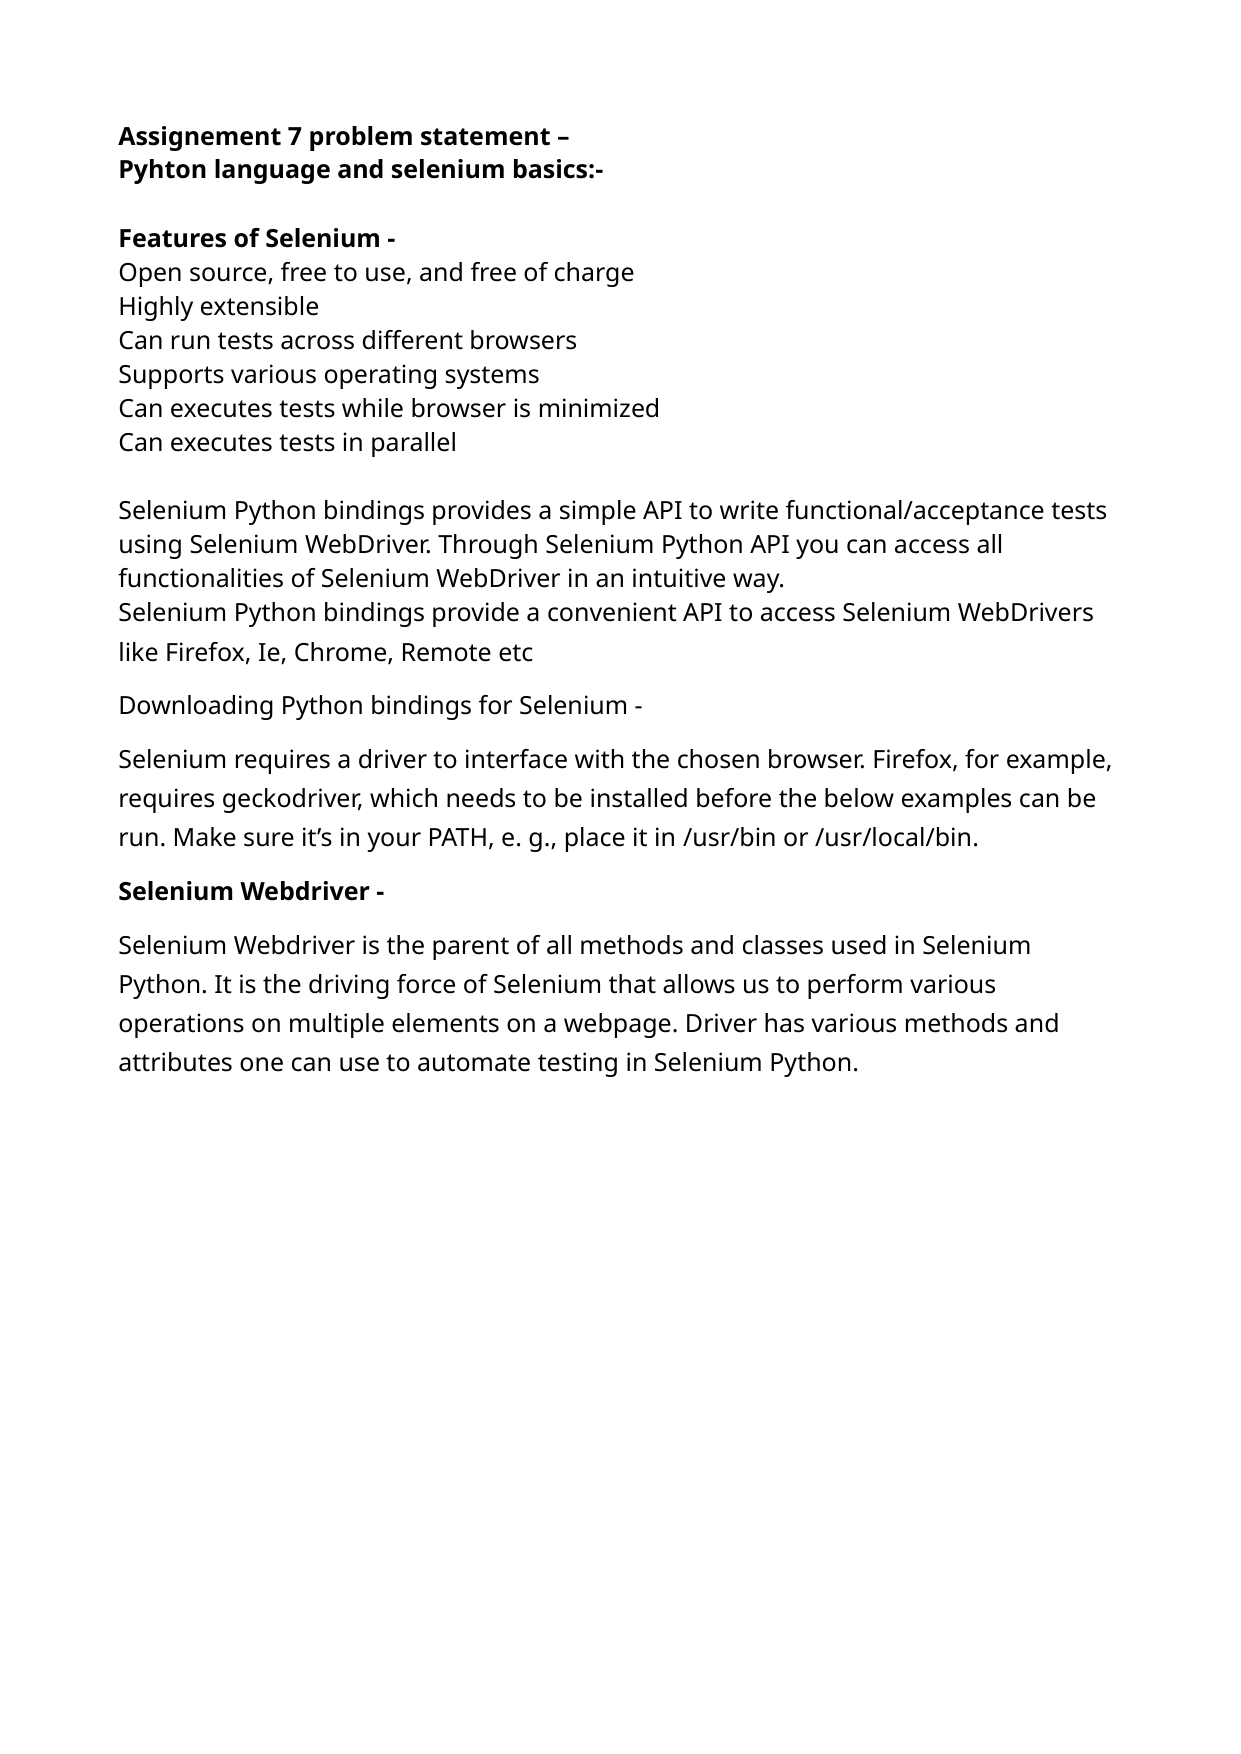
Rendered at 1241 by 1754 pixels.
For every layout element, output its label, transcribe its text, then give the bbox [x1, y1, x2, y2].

text Downloading Python bindings for Selenium - [118, 688, 1122, 722]
text Supports various operating systems [118, 357, 1122, 391]
text Selenium Python bindings provides a simple API to write functional/acceptance tests using Selenium WebDriver. Through Selenium Python API you can access all functionalities of Selenium WebDriver in an intuitive way. [118, 493, 1122, 595]
text Selenium Python bindings provide a convenient API to access Selenium WebDrivers like Firefox, Ie, Chrome, Remote etc [118, 595, 1122, 668]
text Can run tests across different browsers [118, 322, 1122, 357]
text Features of Selenium - [118, 220, 1122, 254]
text Selenium requires a driver to interface with the chosen browser. Firefox, for example, requires geckodriver, which needs to be installed before the below examples can be run. Make sure it’s in your PATH, e. g., place it in /usr/bin or /usr/local/bin. [118, 742, 1122, 854]
text Pyhton language and selenium basics:- [118, 152, 1122, 186]
text Assignement 7 problem statement – [118, 118, 1122, 152]
text Selenium Webdriver - [118, 874, 1122, 908]
text Highly extensible [118, 288, 1122, 322]
text Open source, free to use, and free of charge [118, 254, 1122, 288]
text Can executes tests in parallel [118, 425, 1122, 459]
text Can executes tests while browser is minimized [118, 391, 1122, 425]
text Selenium Webdriver is the parent of all methods and classes used in Selenium Python. It is the driving force of Selenium that allows us to perform various operations on multiple elements on a webpage. Driver has various methods and attributes one can use to automate testing in Selenium Python. [118, 927, 1122, 1079]
